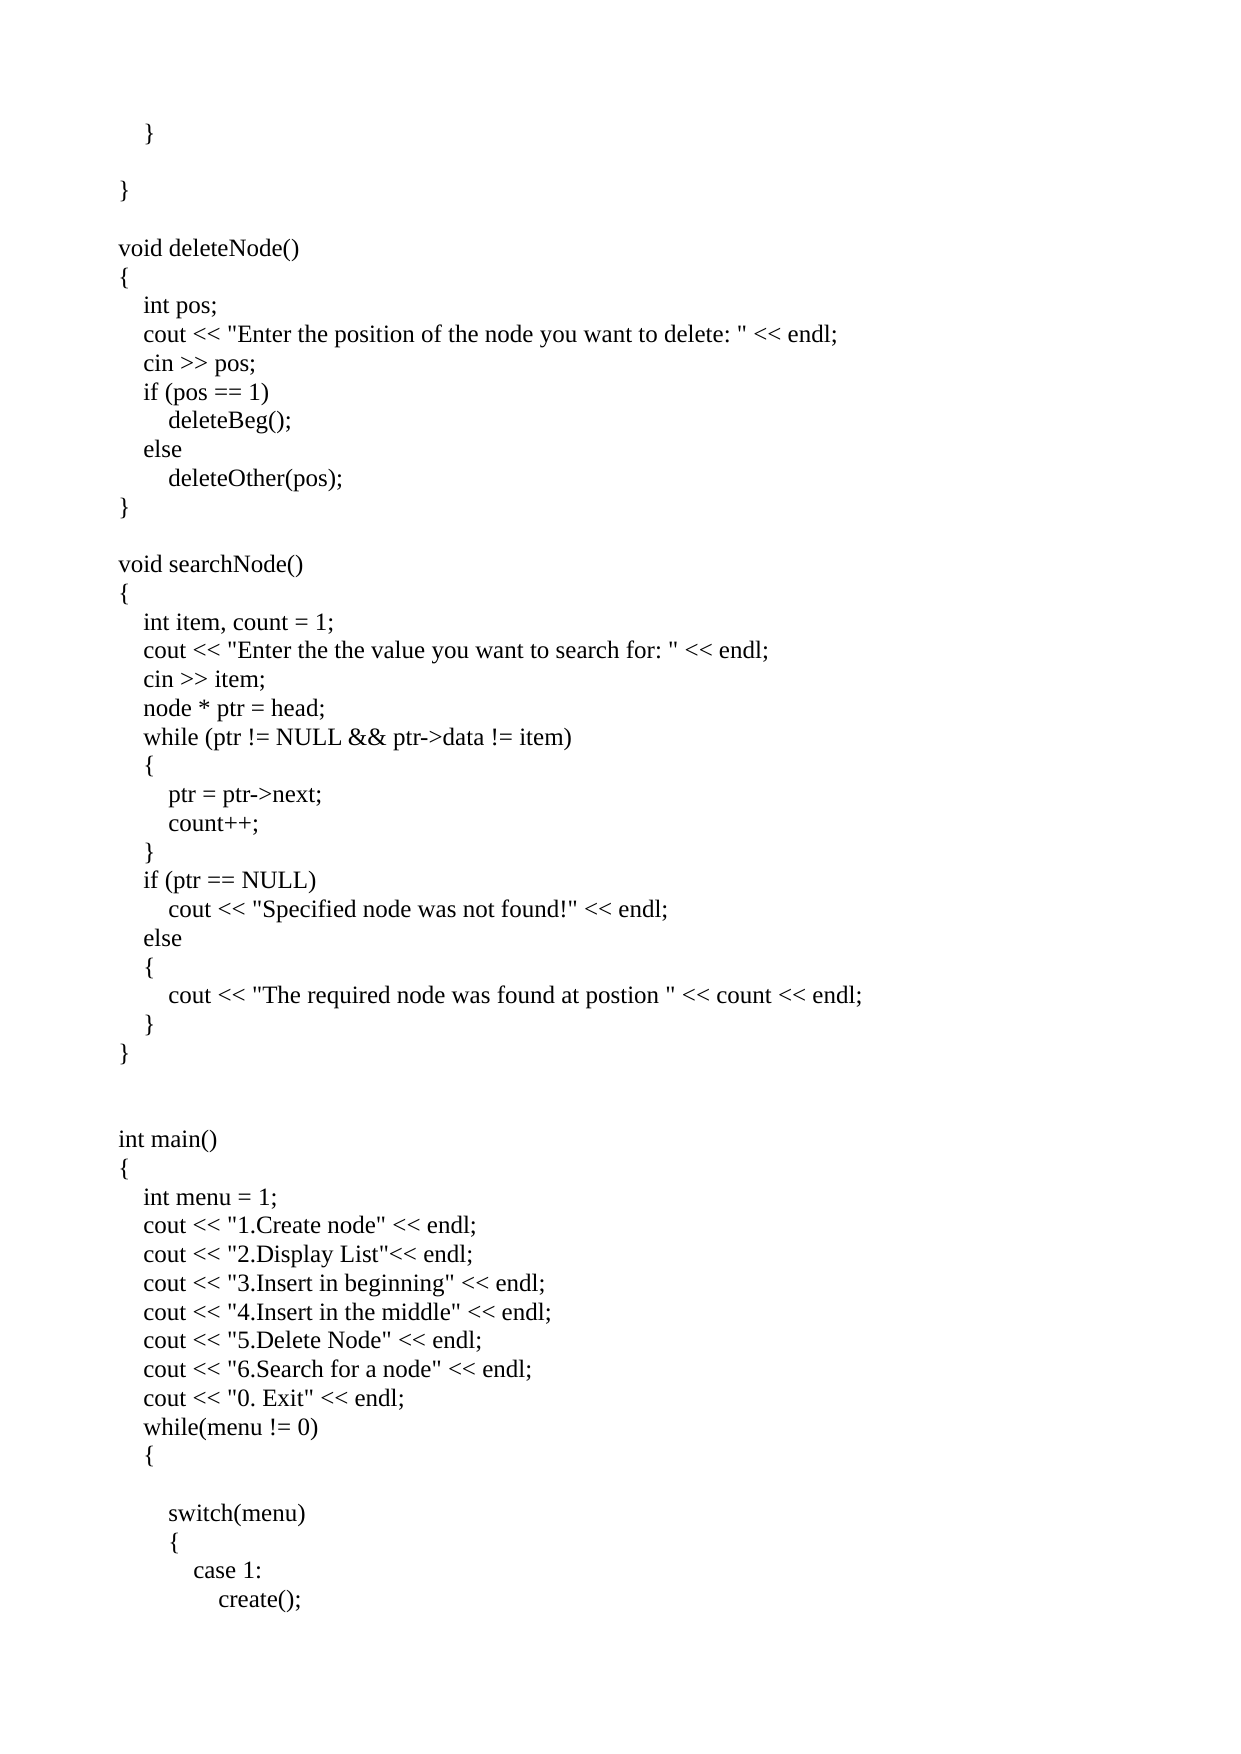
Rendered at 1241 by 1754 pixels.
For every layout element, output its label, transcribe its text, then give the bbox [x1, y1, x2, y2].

text cout << "5.Delete Node" << endl; [118, 1326, 1122, 1354]
text cout << "The required node was found at postion " << count << endl; [118, 981, 1122, 1009]
text cout << "4.Insert in the middle" << endl; [118, 1297, 1122, 1326]
text { [118, 952, 1122, 981]
text int pos; [118, 291, 1122, 319]
text void deleteNode() [118, 233, 1122, 262]
text int item, count = 1; [118, 607, 1122, 636]
text cout << "2.Display List"<< endl; [118, 1239, 1122, 1268]
text cin >> item; [118, 664, 1122, 693]
text switch(menu) [118, 1498, 1122, 1527]
text create(); [118, 1584, 1122, 1613]
text { [118, 1527, 1122, 1556]
text { [118, 262, 1122, 291]
text { [118, 751, 1122, 779]
text } [118, 118, 1122, 147]
text else [118, 923, 1122, 952]
text ptr = ptr->next; [118, 779, 1122, 808]
text } [118, 1038, 1122, 1067]
text while(menu != 0) [118, 1412, 1122, 1441]
text } [118, 176, 1122, 204]
text else [118, 434, 1122, 463]
text { [118, 1153, 1122, 1182]
text count++; [118, 808, 1122, 837]
text cout << "6.Search for a node" << endl; [118, 1354, 1122, 1383]
text case 1: [118, 1556, 1122, 1584]
text if (ptr == NULL) [118, 866, 1122, 894]
text cout << "1.Create node" << endl; [118, 1211, 1122, 1239]
text cout << "3.Insert in beginning" << endl; [118, 1268, 1122, 1297]
text int main() [118, 1124, 1122, 1153]
text cout << "Enter the position of the node you want to delete: " << endl; [118, 319, 1122, 348]
text void searchNode() [118, 549, 1122, 578]
text } [118, 492, 1122, 521]
text deleteBeg(); [118, 406, 1122, 434]
text } [118, 1009, 1122, 1038]
text { [118, 1441, 1122, 1469]
text } [118, 837, 1122, 866]
text node * ptr = head; [118, 693, 1122, 722]
text { [118, 578, 1122, 607]
text cout << "Enter the the value you want to search for: " << endl; [118, 636, 1122, 664]
text int menu = 1; [118, 1182, 1122, 1211]
text cout << "Specified node was not found!" << endl; [118, 894, 1122, 923]
text deleteOther(pos); [118, 463, 1122, 492]
text if (pos == 1) [118, 377, 1122, 406]
text cin >> pos; [118, 348, 1122, 377]
text cout << "0. Exit" << endl; [118, 1383, 1122, 1412]
text while (ptr != NULL && ptr->data != item) [118, 722, 1122, 751]
